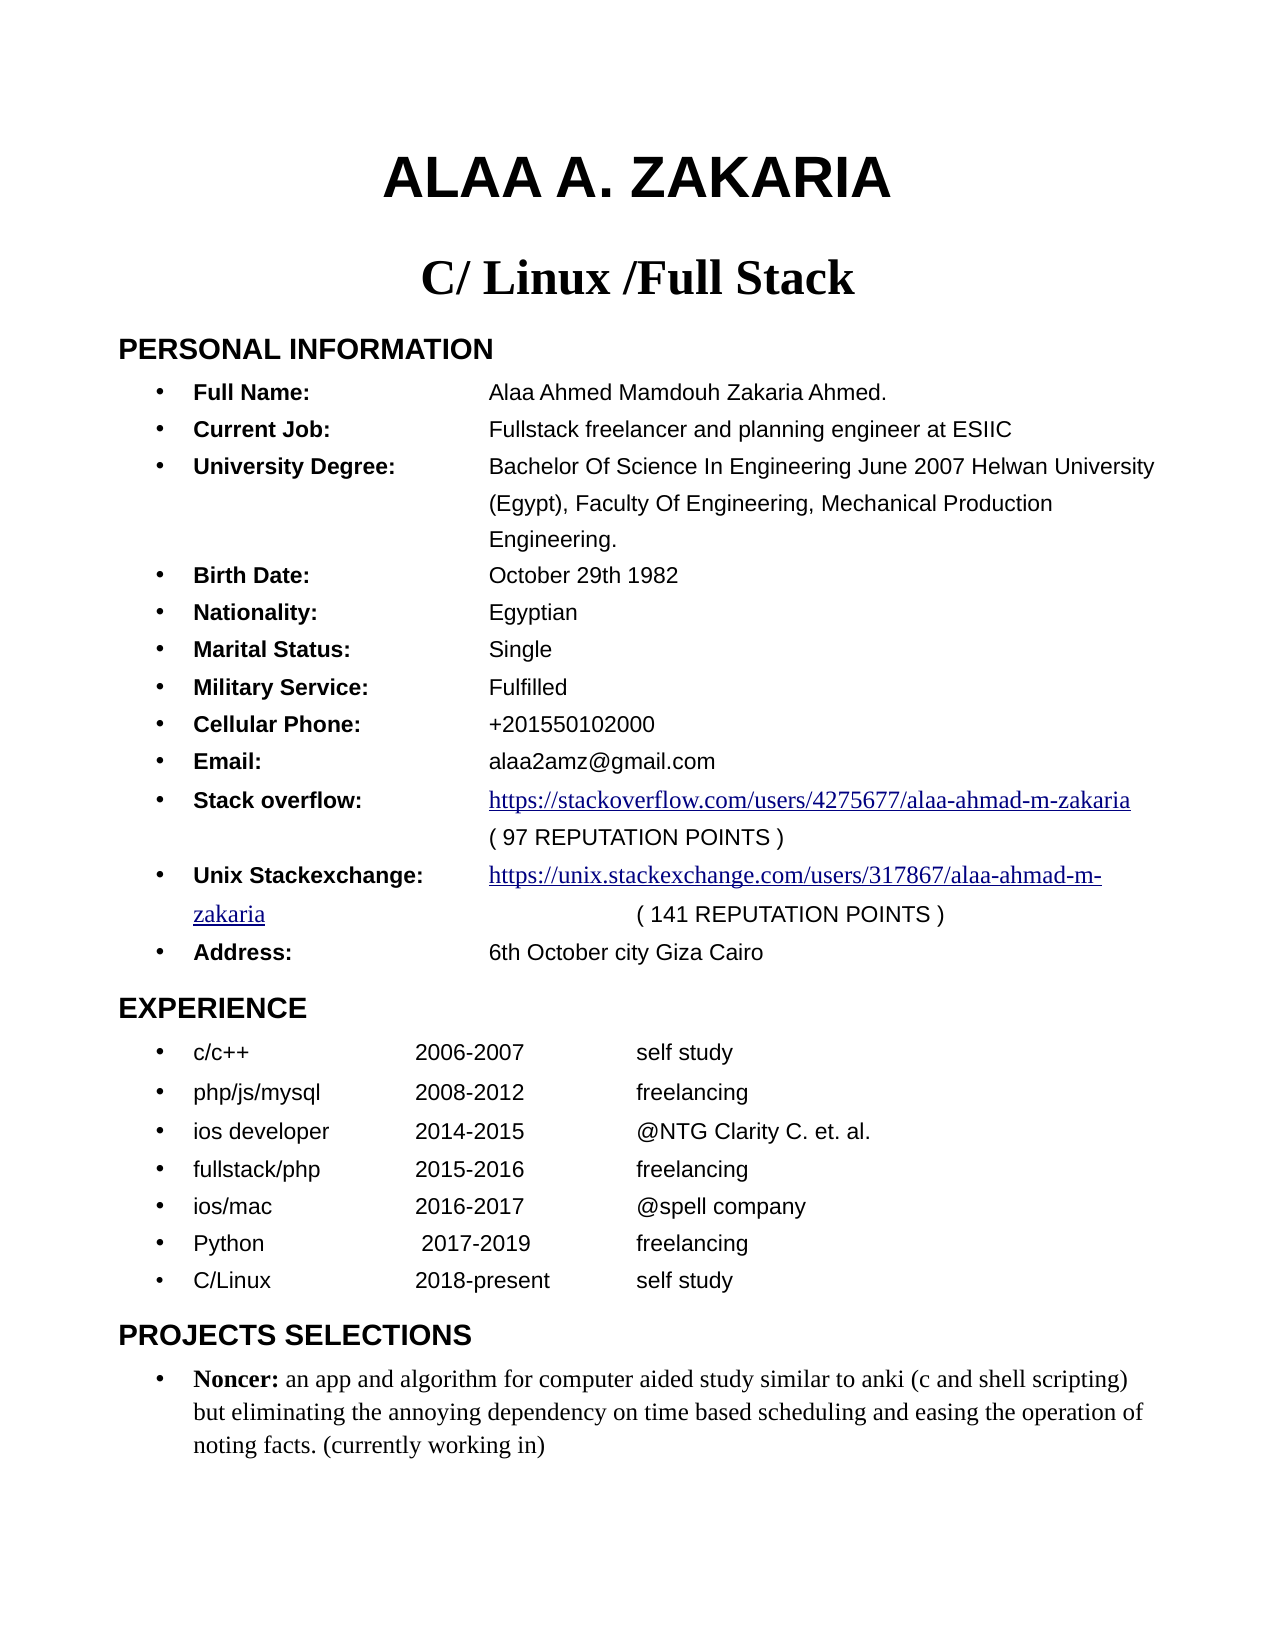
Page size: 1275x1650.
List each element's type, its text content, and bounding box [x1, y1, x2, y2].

list php/js/mysql 2008-2012 freelancing [156, 1077, 1157, 1105]
list Current Job: Fullstack freelancer and planning engineer at ESIIC [156, 416, 1157, 442]
list c/c++ 2006-2007 self study [156, 1037, 1157, 1066]
subtitle PROJECTS SELECTIONS [118, 1318, 1157, 1352]
list Full Name: Alaa Ahmed Mamdouh Zakaria Ahmed. [156, 378, 1157, 405]
list ios developer 2014-2015 @NTG Clarity C. et. al. [156, 1116, 1157, 1145]
list Stack overflow: https://stackoverflow.com/users/4275677/alaa-ahmad-m-zakaria ( 97 REPUTATION POINTS ) [156, 785, 1157, 850]
list Email: alaa2amz@gmail.com [156, 748, 1157, 774]
list ios/mac 2016-2017 @spell company [156, 1193, 1157, 1220]
list Cellular Phone: +201550102000 [156, 711, 1157, 737]
list Marital Status: Single [156, 636, 1157, 663]
subtitle C/ Linux /Full Stack [118, 248, 1157, 305]
list Birth Date: October 29th 1982 [156, 562, 1157, 589]
list fullstack/php 2015-2016 freelancing [156, 1156, 1157, 1183]
list University Degree: Bachelor Of Science In Engineering June 2007 Helwan University (Egypt), Faculty Of Engineering, Mechanical Production Engineering. [156, 453, 1157, 552]
subtitle PERSONAL INFORMATION [118, 332, 1157, 366]
list Address: 6th October city Giza Cairo [156, 939, 1157, 966]
title ALAA A. ZAKARIA [118, 143, 1157, 210]
subtitle EXPERIENCE [118, 991, 1157, 1024]
list Nationality: Egyptian [156, 599, 1157, 626]
list C/Linux 2018-present self study [156, 1267, 1157, 1293]
list Python 2017-2019 freelancing [156, 1230, 1157, 1257]
list Unix Stackexchange: https://unix.stackexchange.com/users/317867/alaa-ahmad-m-zakaria ( 141 REPUTATION POINTS ) [156, 860, 1157, 928]
list Military Service: Fulfilled [156, 673, 1157, 700]
list Noncer: an app and algorithm for computer aided study similar to anki (c and shell scripting) but eliminating the annoying dependency on time based scheduling and easing the operation of noting facts. (currently working in) [156, 1364, 1157, 1459]
